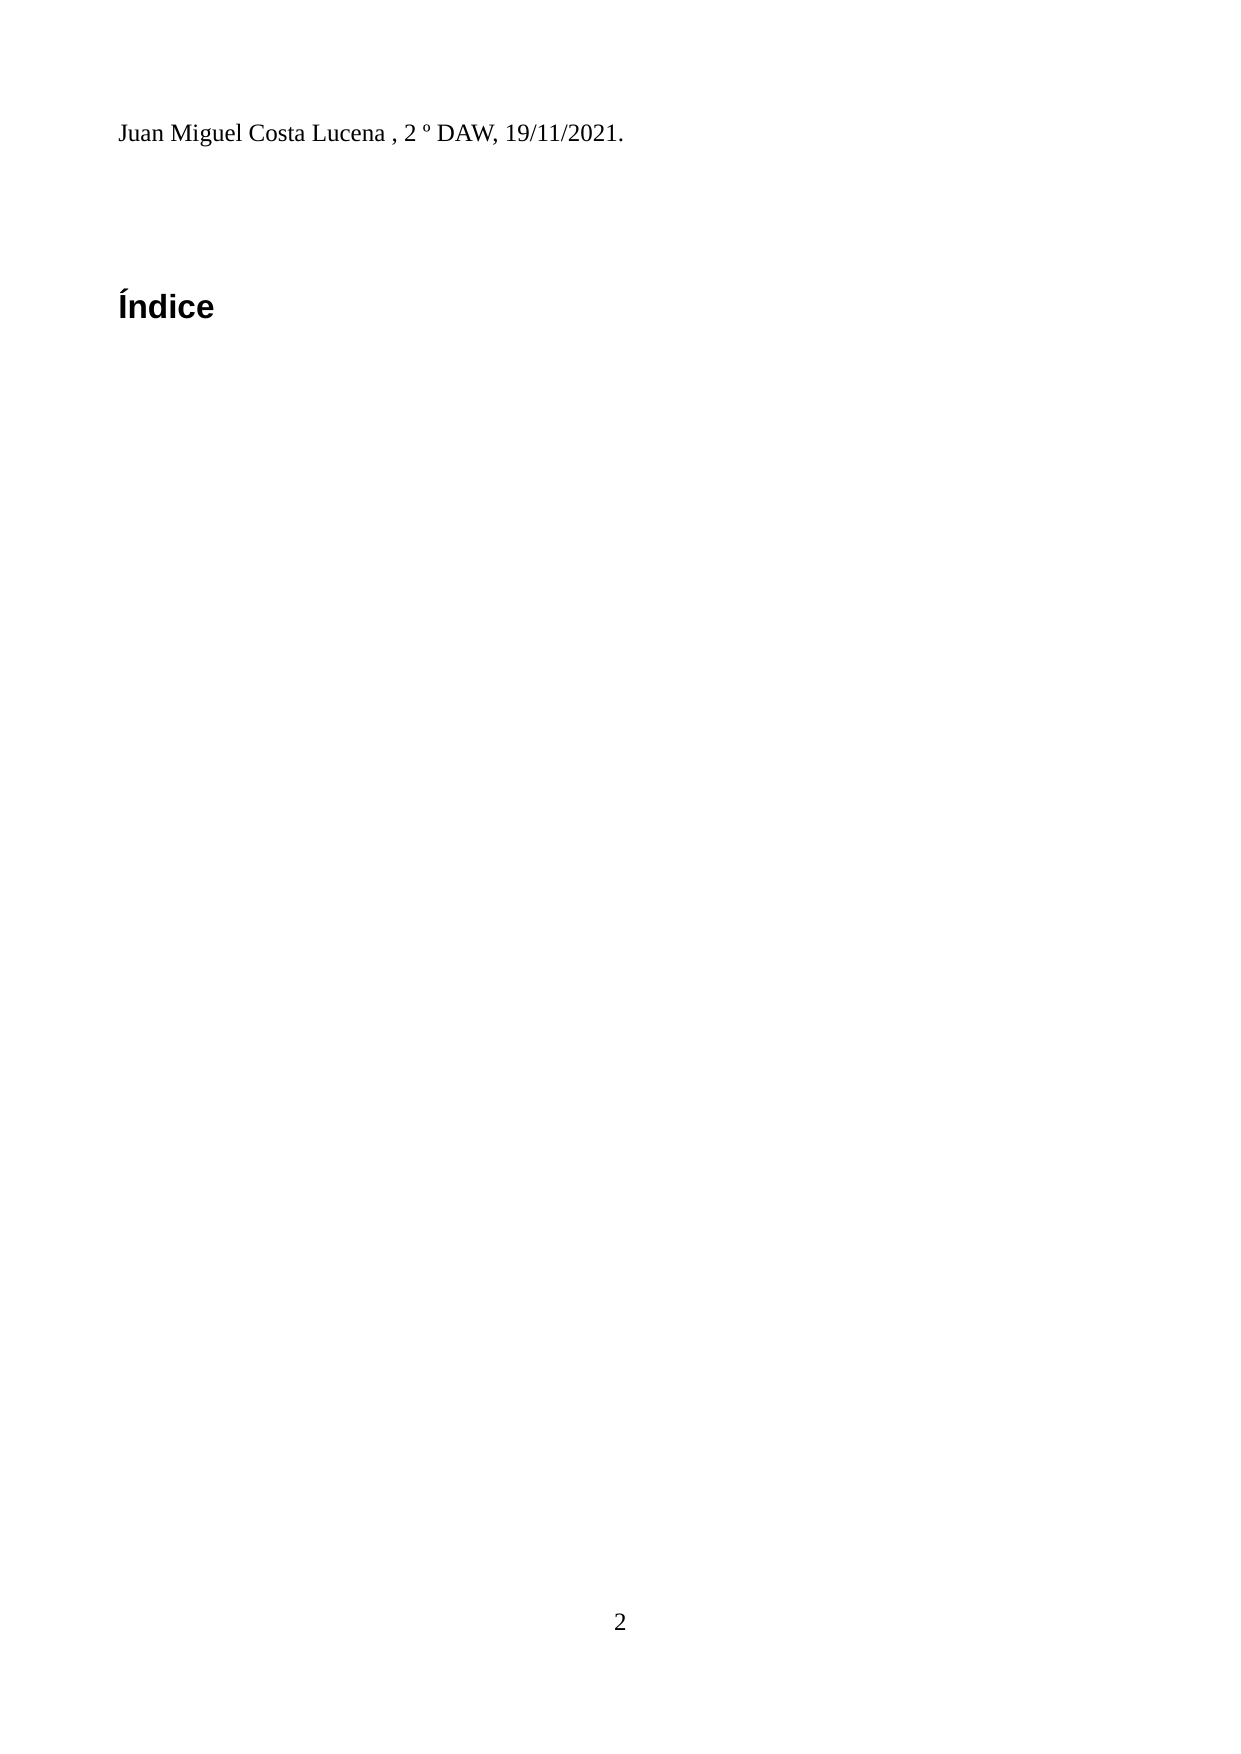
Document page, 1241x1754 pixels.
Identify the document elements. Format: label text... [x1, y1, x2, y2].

subtitle Índice [118, 288, 1122, 326]
